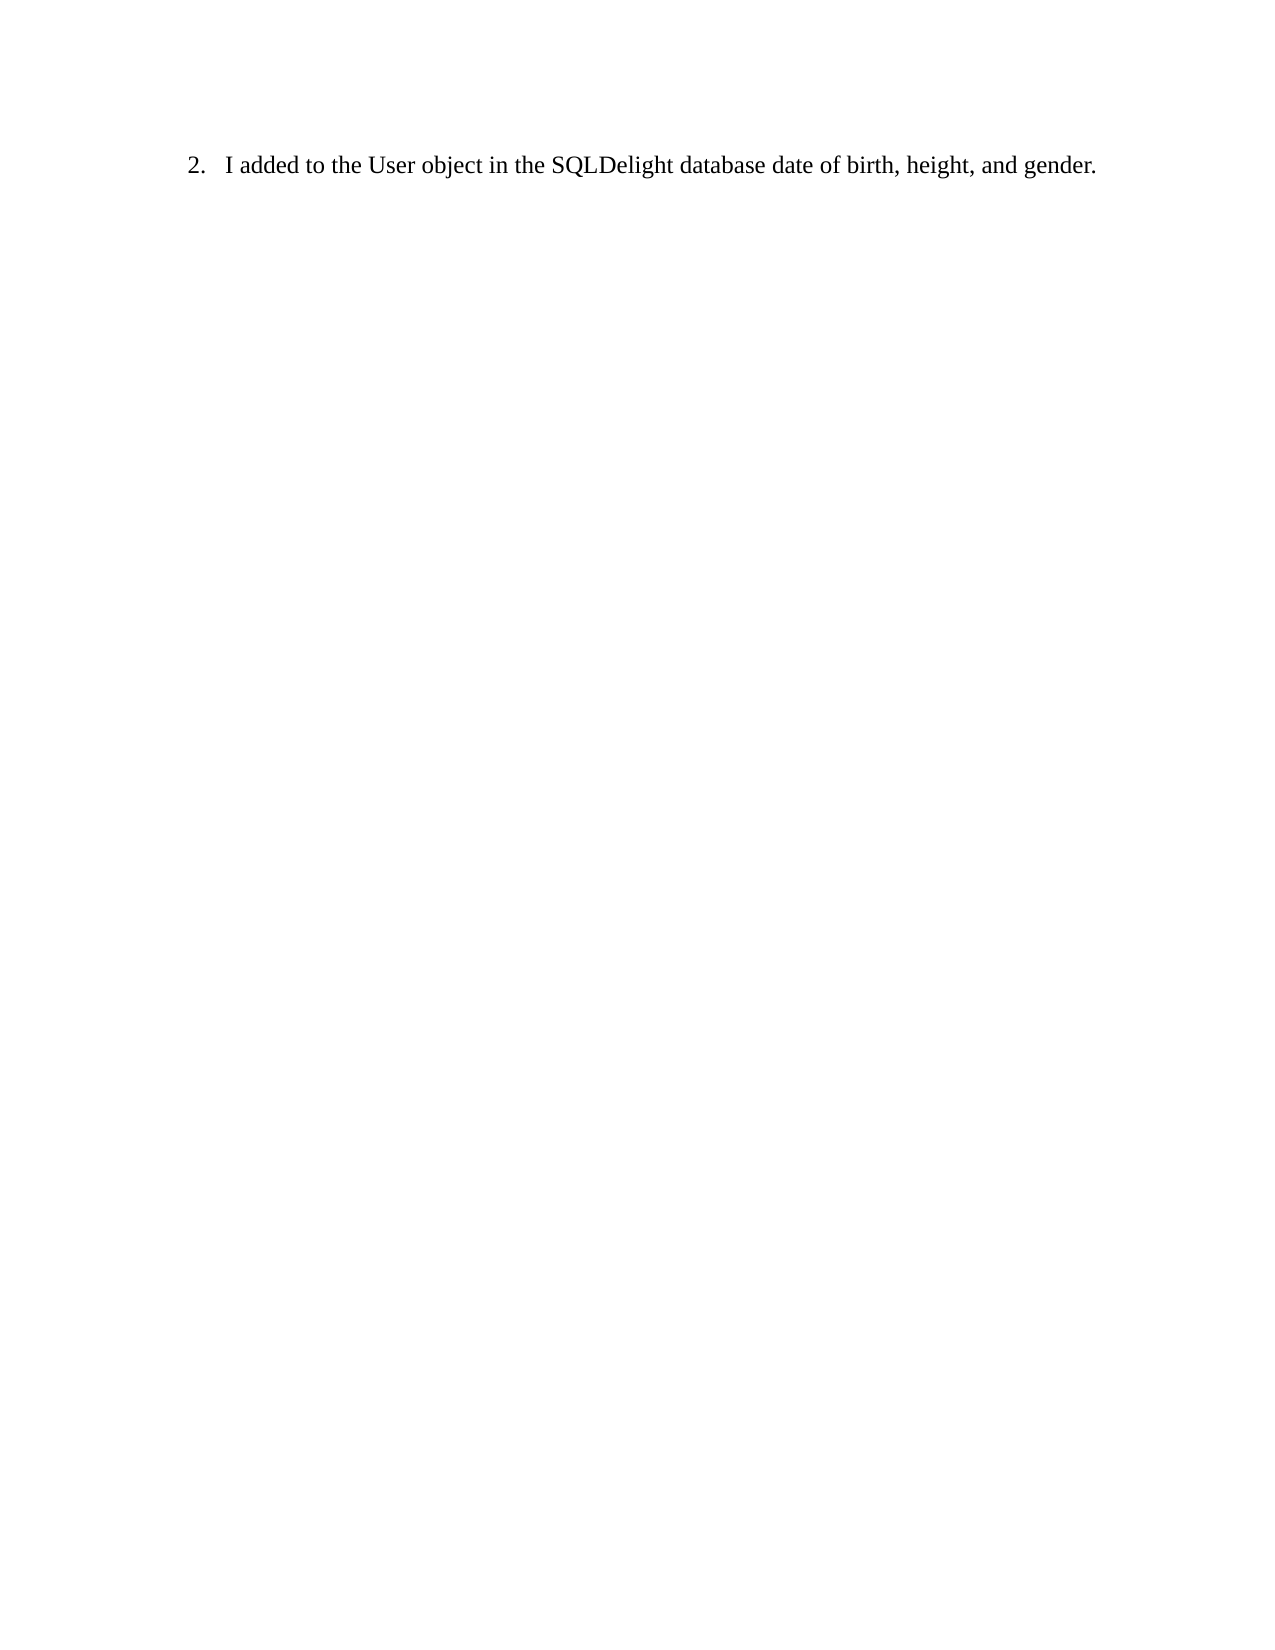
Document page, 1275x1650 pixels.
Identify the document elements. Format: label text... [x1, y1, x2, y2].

list I added to the User object in the SQLDelight database date of birth, height, and gender. [187, 150, 1125, 179]
